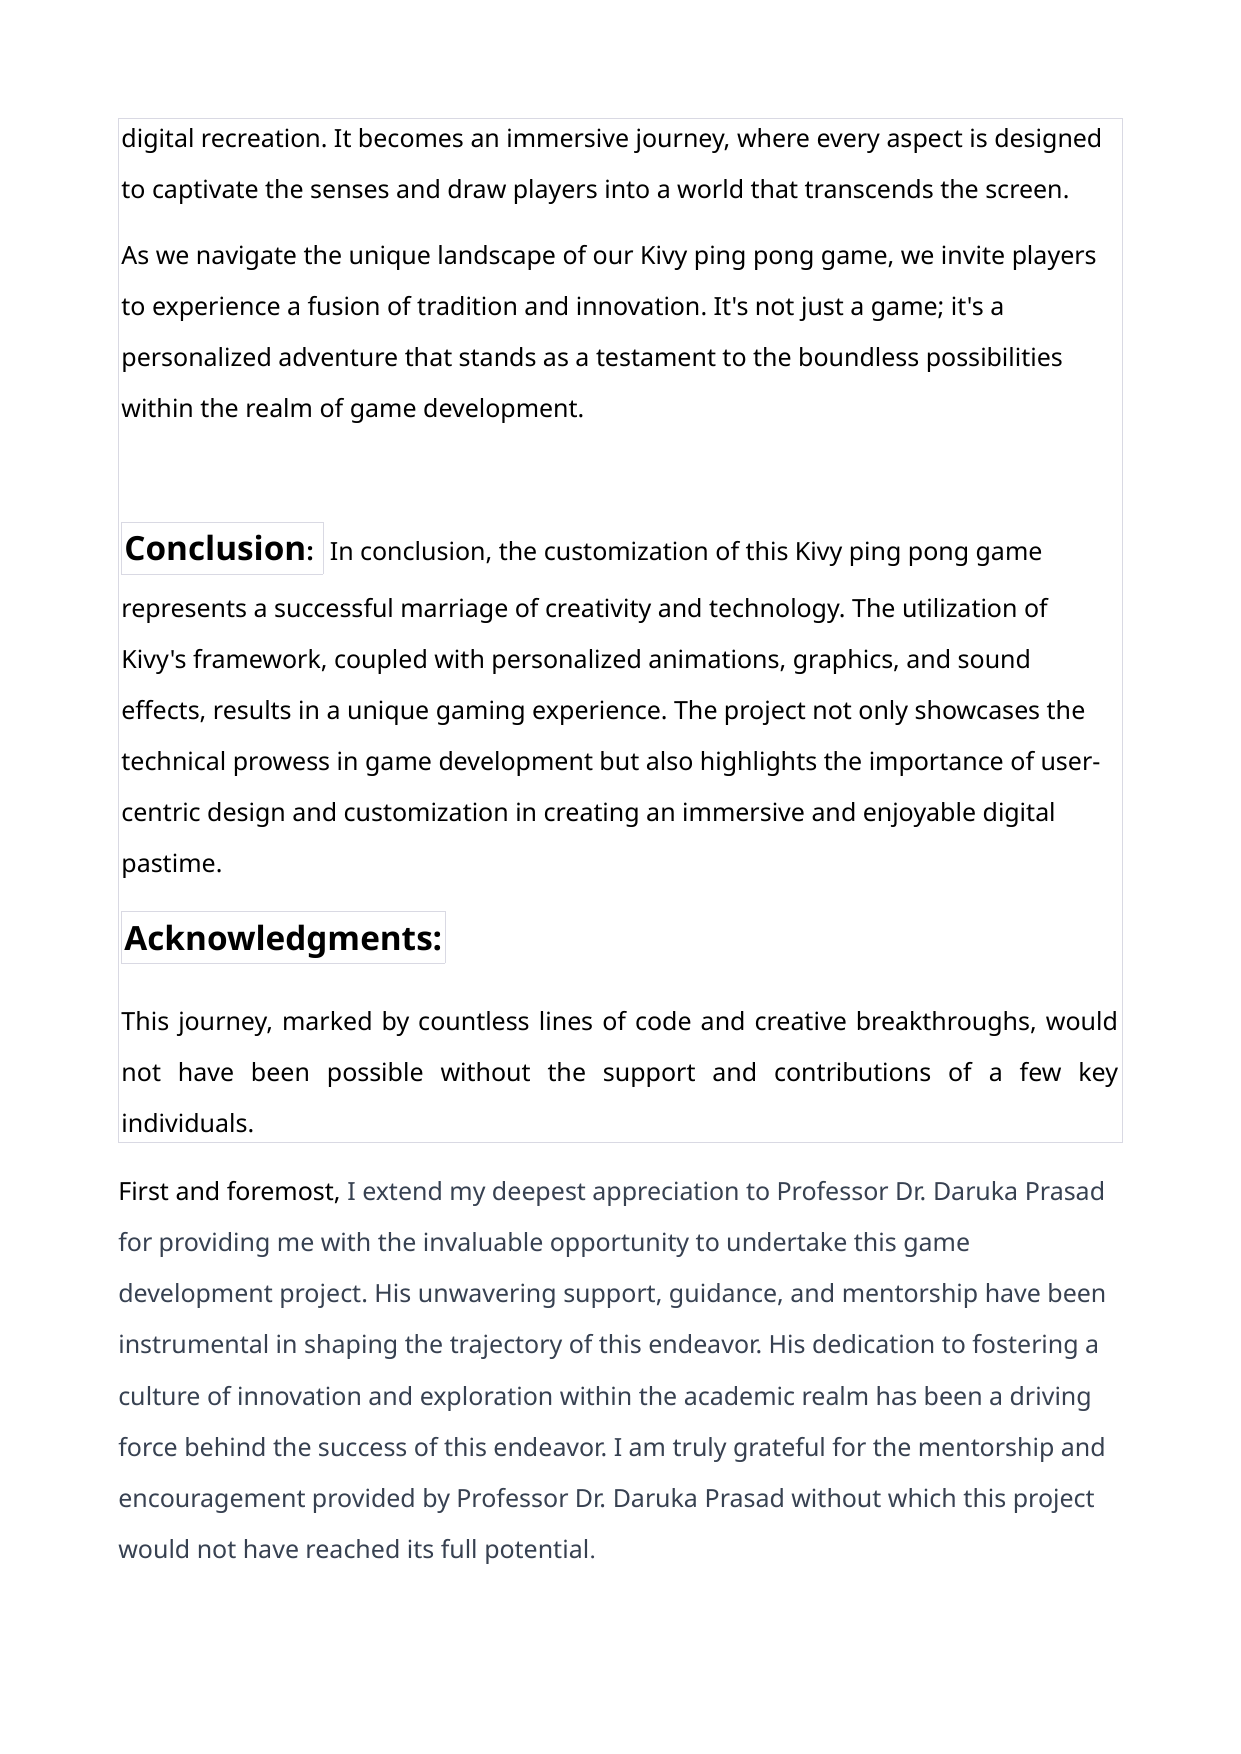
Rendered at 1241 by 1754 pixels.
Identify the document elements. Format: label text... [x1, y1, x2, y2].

text Conclusion: In conclusion, the customization of this Kivy ping pong game represents a successful marriage of creativity and technology. The utilization of Kivy's framework, coupled with personalized animations, graphics, and sound effects, results in a unique gaming experience. The project not only showcases the technical prowess in game development but also highlights the importance of user-centric design and customization in creating an immersive and enjoyable digital pastime. [119, 519, 1122, 880]
text This journey, marked by countless lines of code and creative breakthroughs, would not have been possible without the support and contributions of a few key individuals. [119, 1000, 1122, 1142]
text digital recreation. It becomes an immersive journey, where every aspect is designed to captivate the senses and draw players into a world that transcends the screen. [119, 119, 1122, 206]
text Acknowledgments: [119, 908, 1122, 963]
text As we navigate the unique landscape of our Kivy ping pong game, we invite players to experience a fusion of tradition and innovation. It's not just a game; it's a personalized adventure that stands as a testament to the boundless possibilities within the realm of game development. [119, 235, 1122, 425]
text First and foremost, I extend my deepest appreciation to Professor Dr. Daruka Prasad for providing me with the invaluable opportunity to undertake this game development project. His unwavering support, guidance, and mentorship have been instrumental in shaping the trajectory of this endeavor. His dedication to fostering a culture of innovation and exploration within the academic realm has been a driving force behind the success of this endeavor. I am truly grateful for the mentorship and encouragement provided by Professor Dr. Daruka Prasad without which this project would not have reached its full potential. [118, 1174, 1122, 1565]
